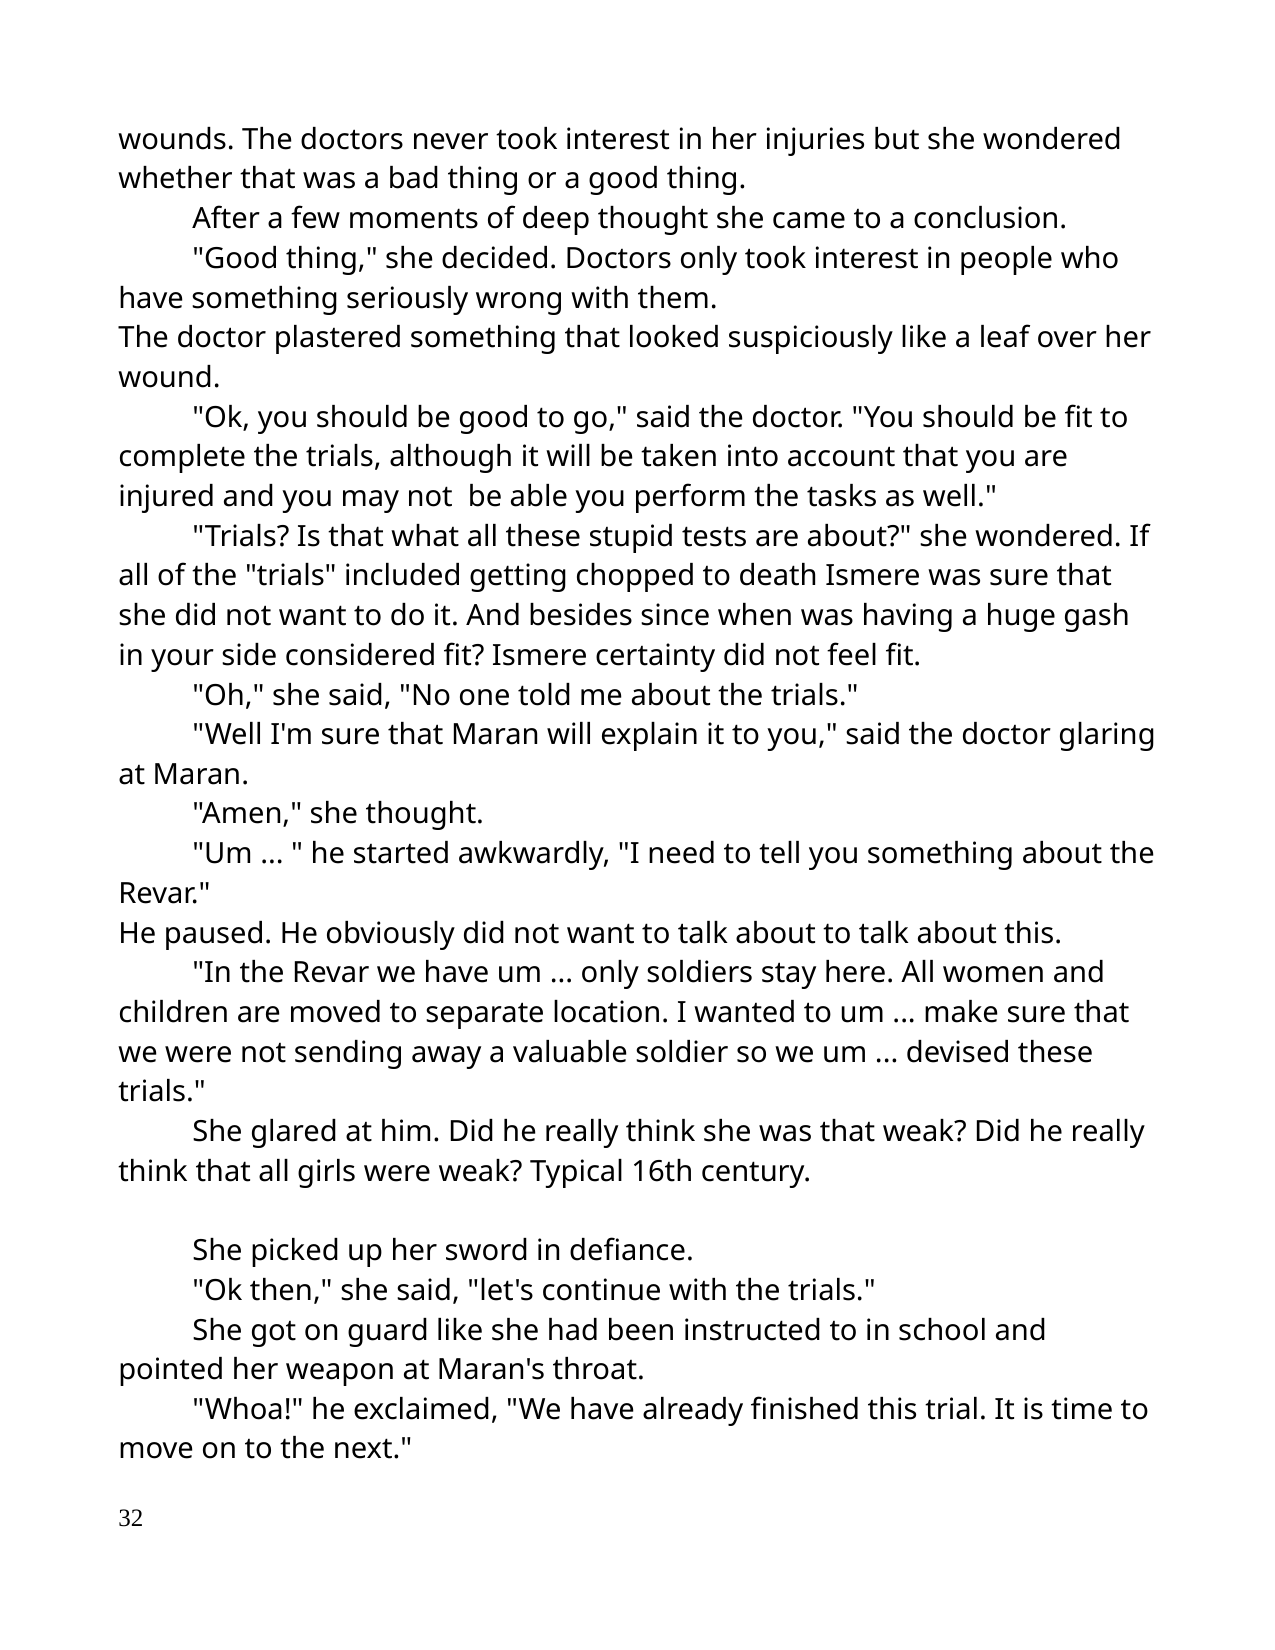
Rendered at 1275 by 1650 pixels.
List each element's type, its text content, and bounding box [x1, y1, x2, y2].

text wounds. The doctors never took interest in her injuries but she wondered whether that was a bad thing or a good thing. After a few moments of deep thought she came to a conclusion. "Good thing," she decided. Doctors only took interest in people who have something seriously wrong with them. The doctor plastered something that looked suspiciously like a leaf over her wound. "Ok, you should be good to go," said the doctor. "You should be fit to complete the trials, although it will be taken into account that you are injured and you may not be able you perform the tasks as well." "Trials? Is that what all these stupid tests are about?" she wondered. If all of the "trials" included getting chopped to death Ismere was sure that she did not want to do it. And besides since when was having a huge gash in your side considered fit? Ismere certainty did not feel fit. "Oh," she said, "No one told me about the trials." "Well I'm sure that Maran will explain it to you," said the doctor glaring at Maran. "Amen," she thought. "Um ... " he started awkwardly, "I need to tell you something about the Revar." He paused. He obviously did not want to talk about to talk about this. "In the Revar we have um ... only soldiers stay here. All women and children are moved to separate location. I wanted to um ... make sure that we were not sending away a valuable soldier so we um ... devised these trials." She glared at him. Did he really think she was that weak? Did he really think that all girls were weak? Typical 16th century. She picked up her sword in defiance. "Ok then," she said, "let's continue with the trials." She got on guard like she had been instructed to in school and pointed her weapon at Maran's throat. "Whoa!" he exclaimed, "We have already finished this trial. It is time to move on to the next." [118, 118, 1157, 1467]
